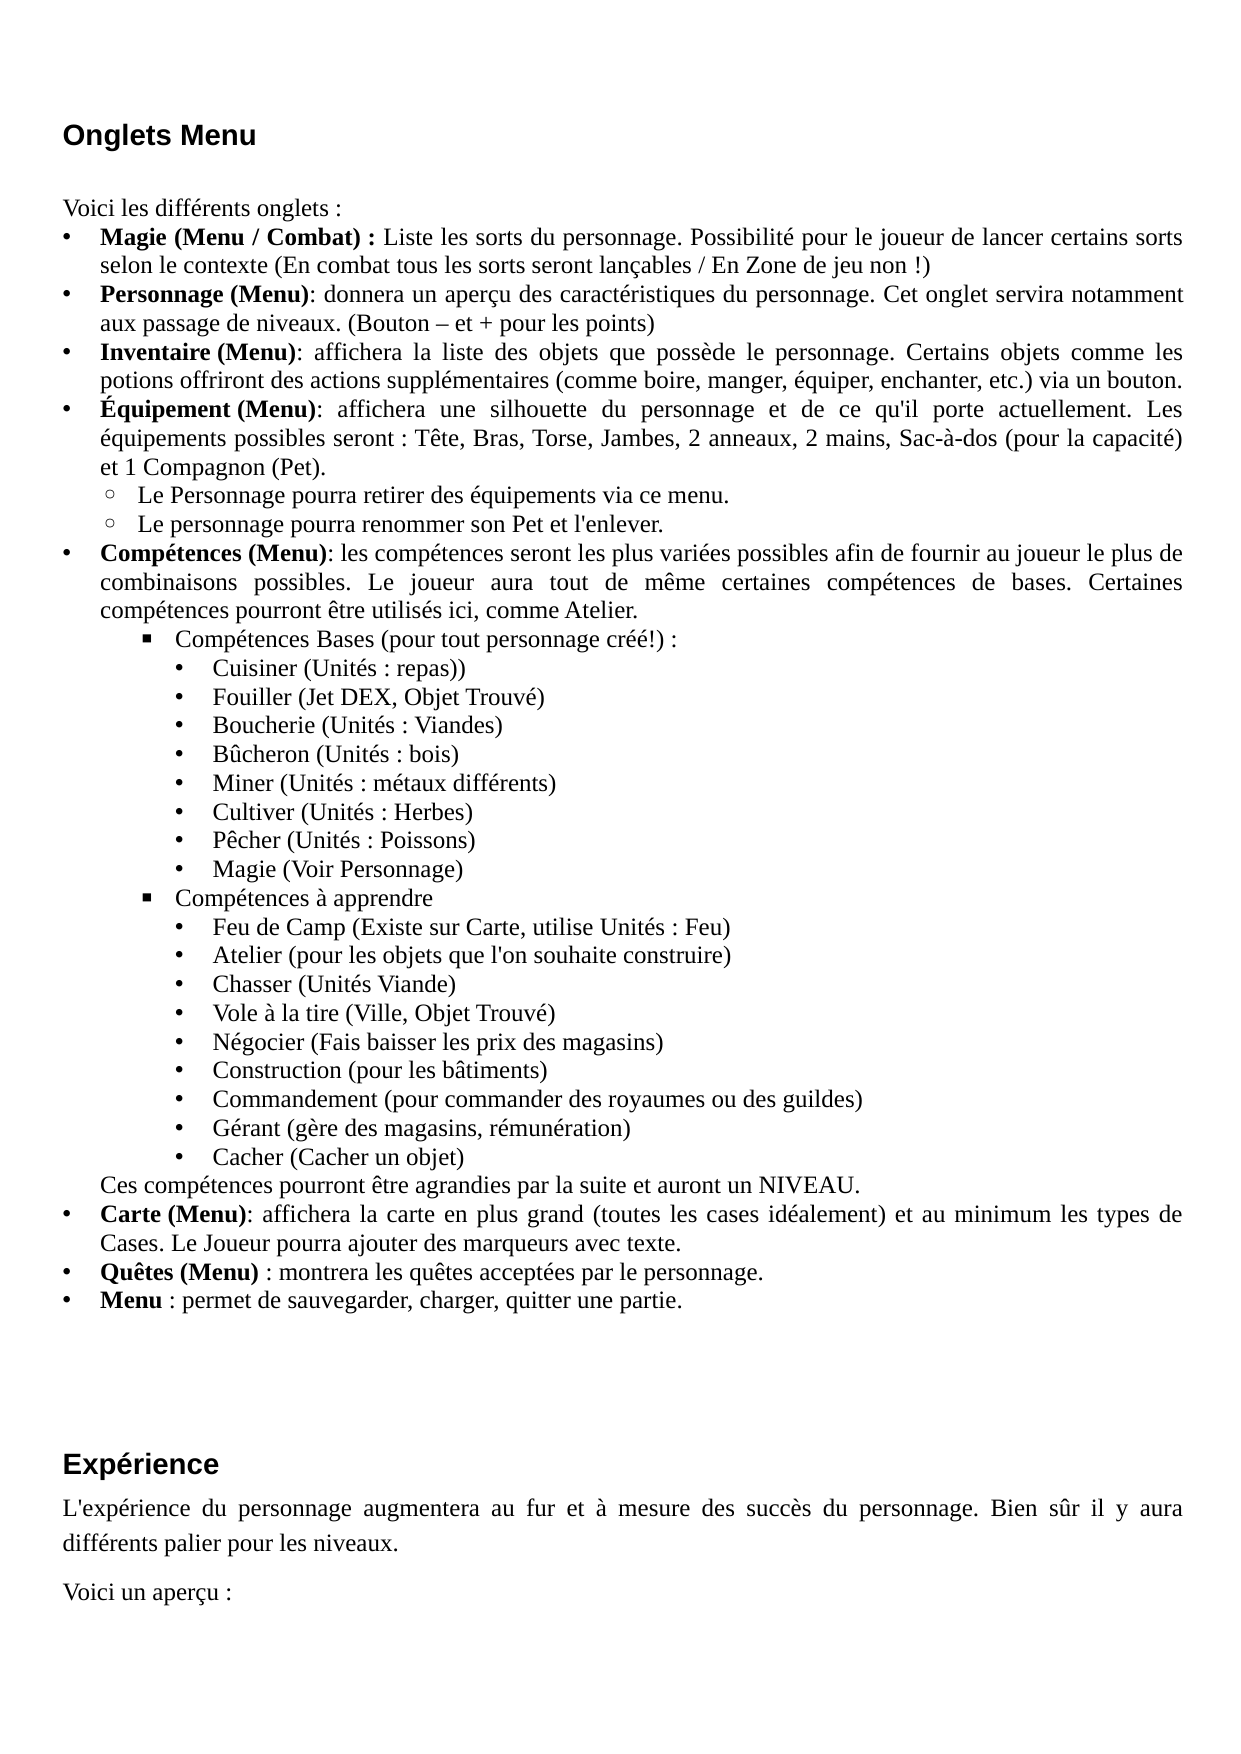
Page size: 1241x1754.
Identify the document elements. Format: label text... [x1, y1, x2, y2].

subtitle Onglets Menu [62, 118, 1184, 152]
list Équipement (Menu): affichera une silhouette du personnage et de ce qu'il porte actuellement. Les équipements possibles seront : Tête, Bras, Torse, Jambes, 2 anneaux, 2 mains, Sac-à-dos (pour la capacité) et 1 Compagnon (Pet). [62, 394, 1184, 481]
list Cultiver (Unités : Herbes) [175, 797, 1184, 826]
list Pêcher (Unités : Poissons) [175, 826, 1184, 854]
text Voici un aperçu : [62, 1577, 1184, 1606]
list Personnage (Menu): donnera un aperçu des caractéristiques du personnage. Cet onglet servira notamment aux passage de niveaux. (Bouton – et + pour les points) [62, 279, 1184, 337]
list Commandement (pour commander des royaumes ou des guildes) [175, 1084, 1184, 1113]
list Compétences à apprendre [137, 883, 1184, 912]
list Le Personnage pourra retirer des équipements via ce menu. [100, 481, 1184, 509]
list Quêtes (Menu) : montrera les quêtes acceptées par le personnage. [62, 1257, 1184, 1286]
list Construction (pour les bâtiments) [175, 1056, 1184, 1084]
subtitle Expérience [62, 1447, 1184, 1481]
list Cuisiner (Unités : repas)) [175, 653, 1184, 682]
list Magie (Menu / Combat) : Liste les sorts du personnage. Possibilité pour le joueur de lancer certains sorts selon le contexte (En combat tous les sorts seront lançables / En Zone de jeu non !) [62, 222, 1184, 279]
list Miner (Unités : métaux différents) [175, 768, 1184, 797]
list Magie (Voir Personnage) [175, 854, 1184, 883]
list Gérant (gère des magasins, rémunération) [175, 1113, 1184, 1142]
list Bûcheron (Unités : bois) [175, 739, 1184, 768]
list Le personnage pourra renommer son Pet et l'enlever. [100, 509, 1184, 538]
text L'expérience du personnage augmentera au fur et à mesure des succès du personnage. Bien sûr il y aura différents palier pour les niveaux. [62, 1493, 1184, 1557]
list Négocier (Fais baisser les prix des magasins) [175, 1027, 1184, 1056]
list Inventaire (Menu): affichera la liste des objets que possède le personnage. Certains objets comme les potions offriront des actions supplémentaires (comme boire, manger, équiper, enchanter, etc.) via un bouton. [62, 337, 1184, 394]
list Cacher (Cacher un objet) [175, 1142, 1184, 1171]
list Vole à la tire (Ville, Objet Trouvé) [175, 998, 1184, 1027]
list Chasser (Unités Viande) [175, 969, 1184, 998]
list Boucherie (Unités : Viandes) [175, 711, 1184, 739]
list Carte (Menu): affichera la carte en plus grand (toutes les cases idéalement) et au minimum les types de Cases. Le Joueur pourra ajouter des marqueurs avec texte. [62, 1199, 1184, 1257]
list Atelier (pour les objets que l'on souhaite construire) [175, 941, 1184, 969]
list Compétences (Menu): les compétences seront les plus variées possibles afin de fournir au joueur le plus de combinaisons possibles. Le joueur aura tout de même certaines compétences de bases. Certaines compétences pourront être utilisés ici, comme Atelier. [62, 538, 1184, 624]
list Feu de Camp (Existe sur Carte, utilise Unités : Feu) [175, 912, 1184, 941]
list Compétences Bases (pour tout personnage créé!) : [137, 624, 1184, 653]
list Menu : permet de sauvegarder, charger, quitter une partie. [62, 1286, 1184, 1314]
list Ces compétences pourront être agrandies par la suite et auront un NIVEAU. [62, 1171, 1184, 1199]
text Voici les différents onglets : [62, 193, 1184, 222]
list Fouiller (Jet DEX, Objet Trouvé) [175, 682, 1184, 711]
